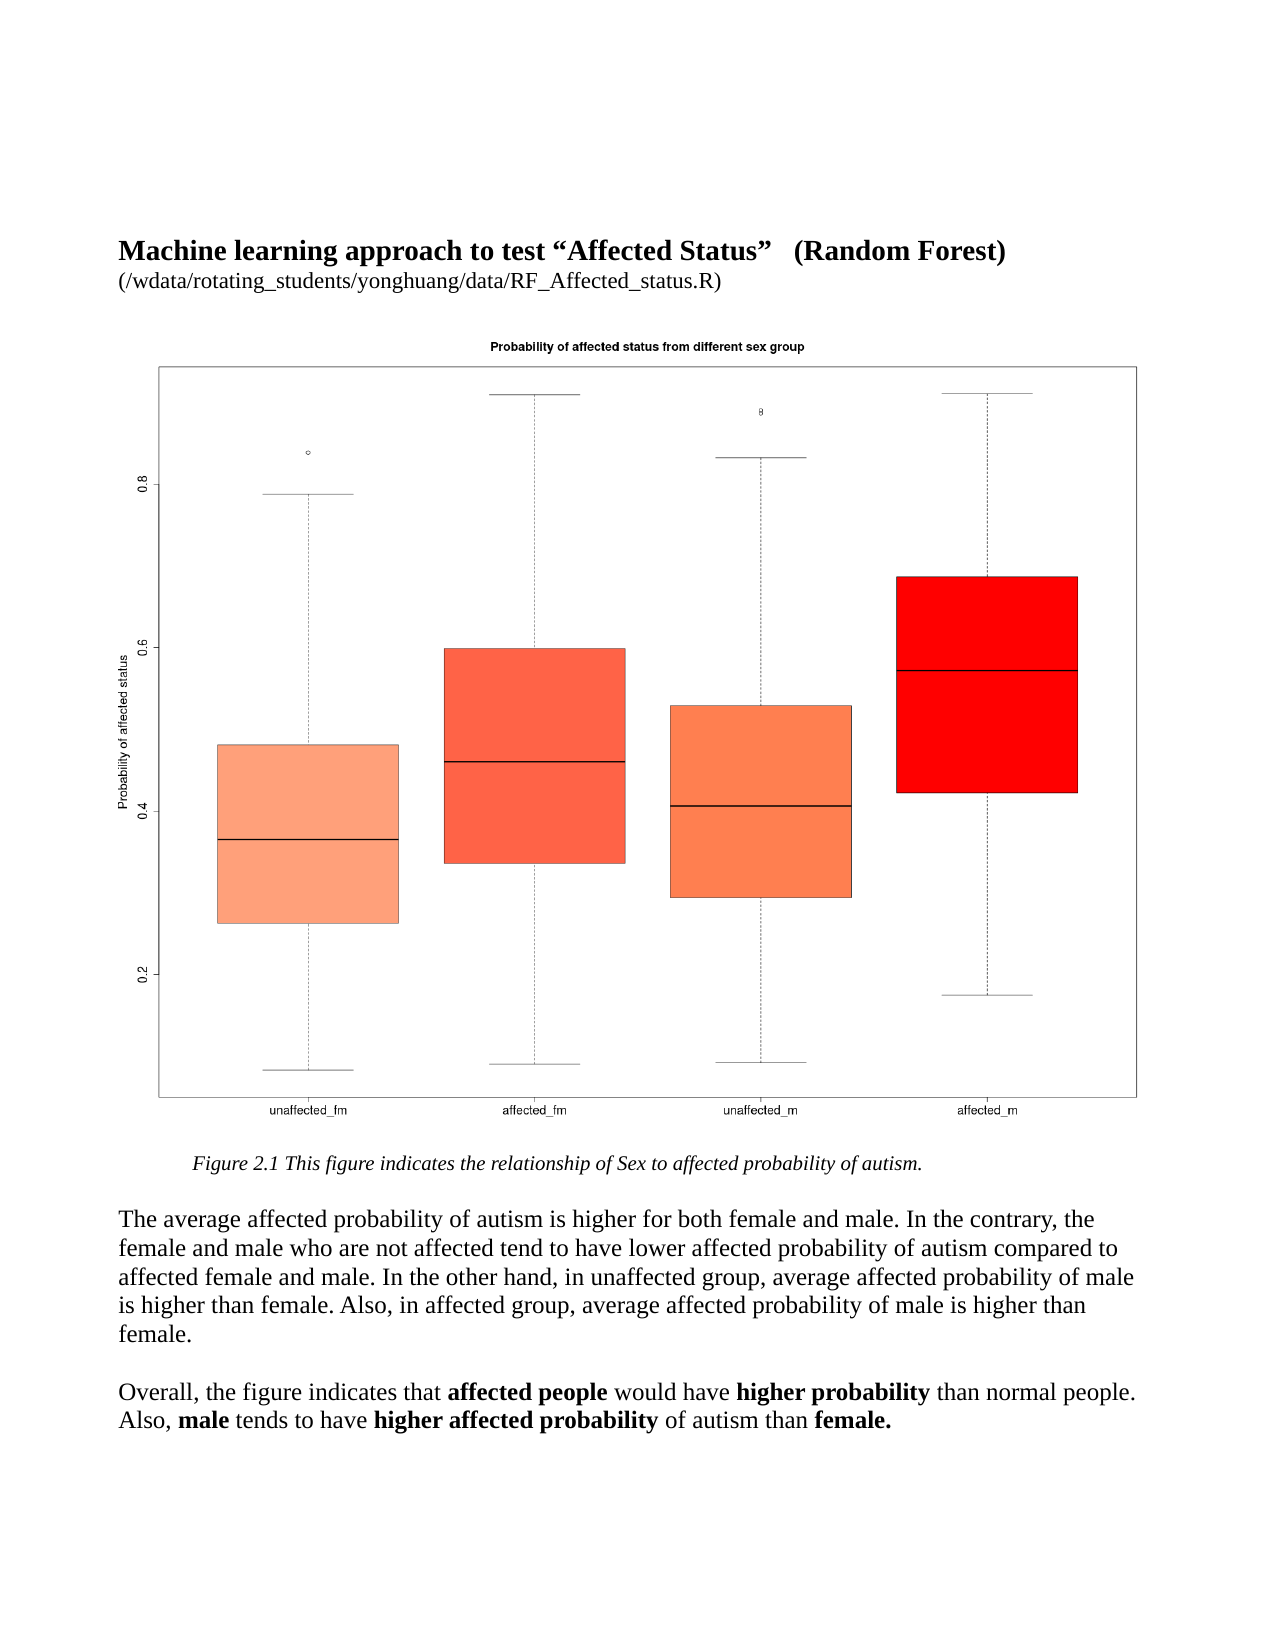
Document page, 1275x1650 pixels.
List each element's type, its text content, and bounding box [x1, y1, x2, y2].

text Machine learning approach to test “Affected Status” (Random Forest) [118, 233, 1157, 267]
text The average affected probability of autism is higher for both female and male. In the contrary, the female and male who are not affected tend to have lower affected probability of autism compared to affected female and male. In the other hand, in unaffected group, average affected probability of male is higher than female. Also, in affected group, average affected probability of male is higher than female. [118, 1204, 1157, 1348]
picture [118, 326, 1157, 1147]
text Overall, the figure indicates that affected people would have higher probability than normal people. Also, male tends to have higher affected probability of autism than female. [118, 1377, 1157, 1434]
text Figure 2.1 This figure indicates the relationship of Sex to affected probability of autism. [118, 1147, 1157, 1175]
text (/wdata/rotating_students/yonghuang/data/RF_Affected_status.R) [118, 267, 1157, 293]
